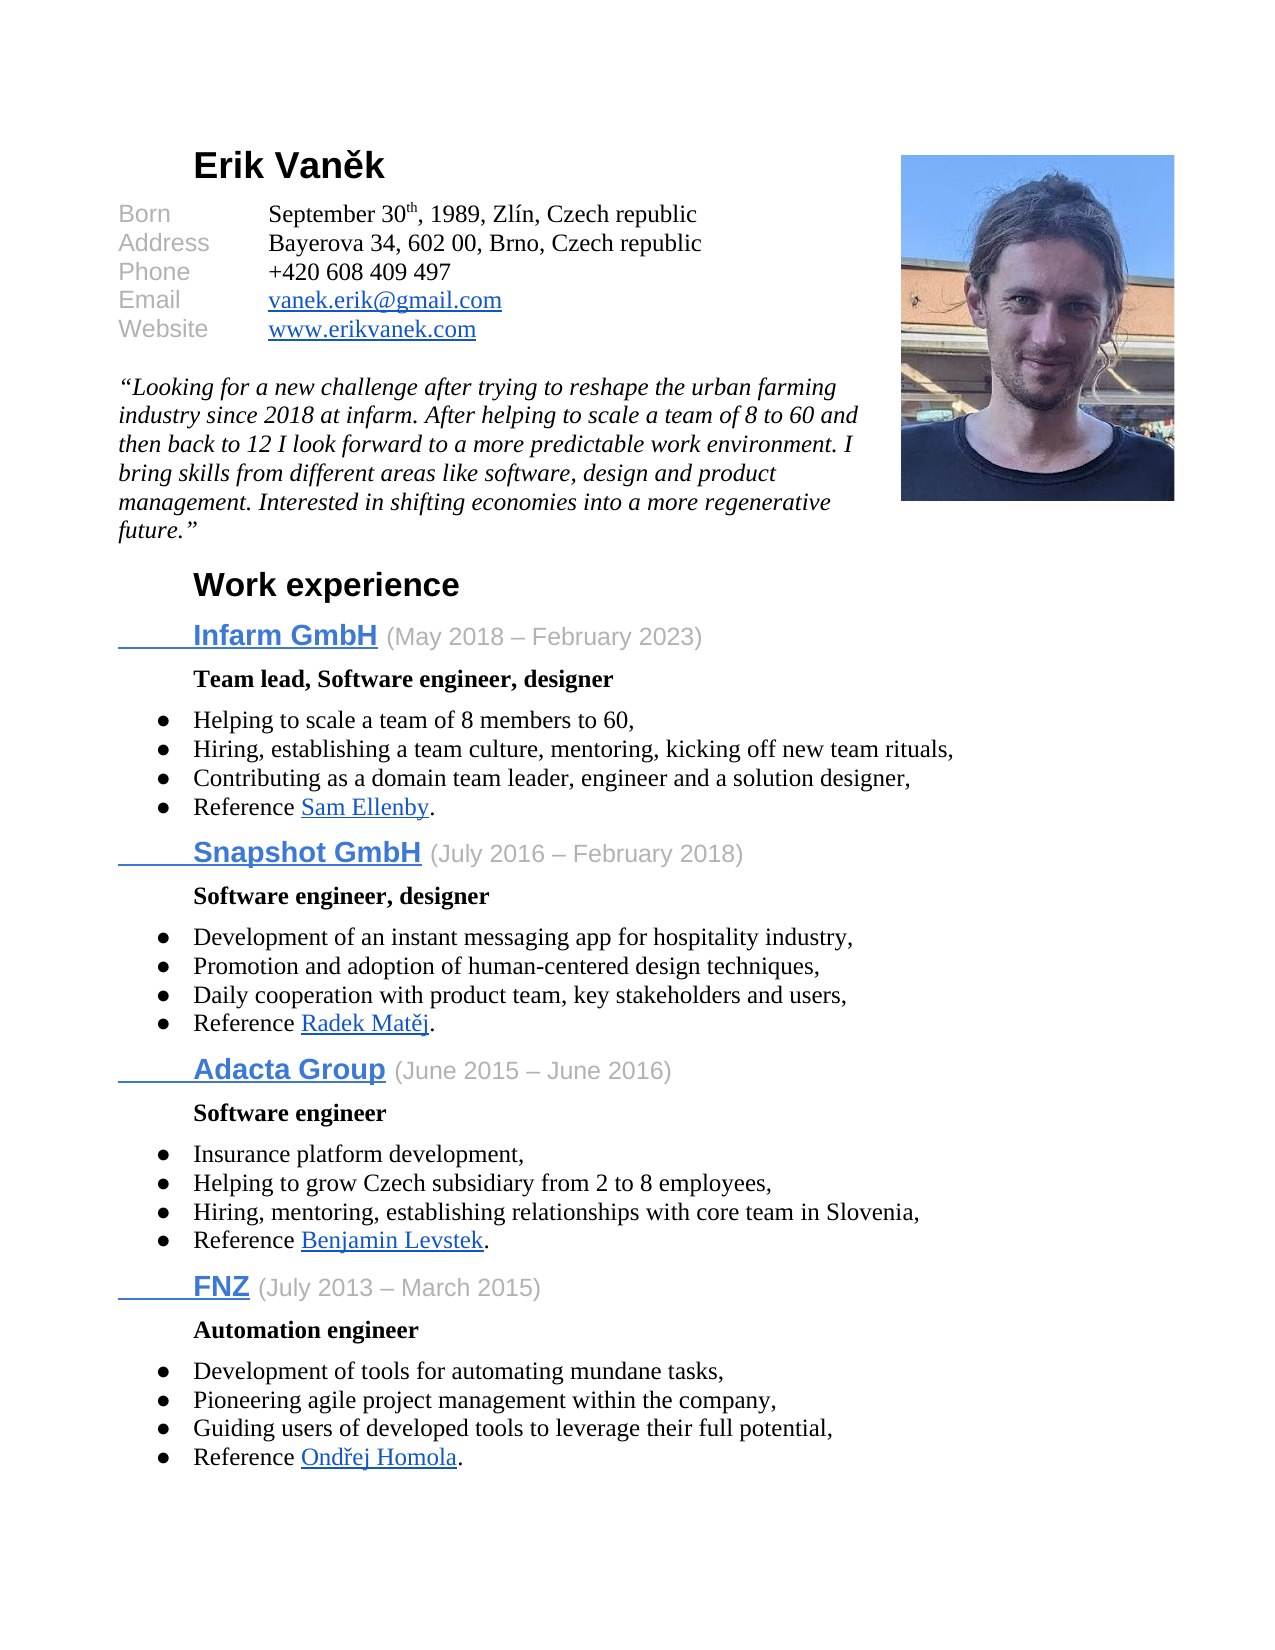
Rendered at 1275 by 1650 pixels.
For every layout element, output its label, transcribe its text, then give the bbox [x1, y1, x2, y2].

list Guiding users of developed tools to leverage their full potential, [156, 1413, 1157, 1442]
subtitle FNZ (July 2013 – March 2015) [118, 1269, 1157, 1302]
text Born September 30th, 1989, Zlín, Czech republic [118, 199, 901, 228]
text “Looking for a new challenge after trying to reshape the urban farming industry since 2018 at infarm. After helping to scale a team of 8 to 60 and then back to 12 I look forward to a more predictable work environment. I bring skills from different areas like software, design and product management. Interested in shifting economies into a more regenerative future.” [118, 372, 1157, 544]
list Promotion and adoption of human-centered design techniques, [156, 951, 1157, 980]
list Reference Ondřej Homola. [156, 1442, 1157, 1471]
text Phone +420 608 409 497 [118, 256, 901, 285]
text Email vanek.erik@gmail.com [118, 285, 901, 314]
list Reference Sam Ellenby. [156, 792, 1157, 820]
list Hiring, mentoring, establishing relationships with core team in Slovenia, [156, 1197, 1157, 1225]
list Reference Benjamin Levstek. [156, 1225, 1157, 1254]
subtitle Snapshot GmbH (July 2016 – February 2018) [118, 835, 1157, 868]
subtitle Software engineer [118, 1098, 1157, 1127]
subtitle Software engineer, designer [118, 881, 1157, 910]
subtitle Team lead, Software engineer, designer [118, 664, 1157, 693]
list Pioneering agile project management within the company, [156, 1385, 1157, 1413]
list Insurance platform development, [156, 1139, 1157, 1168]
list Development of tools for automating mundane tasks, [156, 1356, 1157, 1385]
subtitle Erik Vaněk [118, 143, 1157, 186]
text Address Bayerova 34, 602 00, Brno, Czech republic [118, 228, 901, 256]
subtitle Infarm GmbH (May 2018 – February 2023) [118, 618, 1157, 652]
list Daily cooperation with product team, key stakeholders and users, [156, 980, 1157, 1008]
subtitle Automation engineer [118, 1315, 1157, 1343]
list Hiring, establishing a team culture, mentoring, kicking off new team rituals, [156, 734, 1157, 763]
list Contributing as a domain team leader, engineer and a solution designer, [156, 763, 1157, 792]
picture [901, 155, 1175, 501]
list Helping to grow Czech subsidiary from 2 to 8 employees, [156, 1168, 1157, 1197]
list Reference Radek Matěj. [156, 1008, 1157, 1037]
text Website www.erikvanek.com [118, 314, 901, 343]
list Helping to scale a team of 8 members to 60, [156, 705, 1157, 734]
subtitle Adacta Group (June 2015 – June 2016) [118, 1052, 1157, 1085]
subtitle Work experience [118, 565, 1157, 603]
list Development of an instant messaging app for hospitality industry, [156, 922, 1157, 951]
